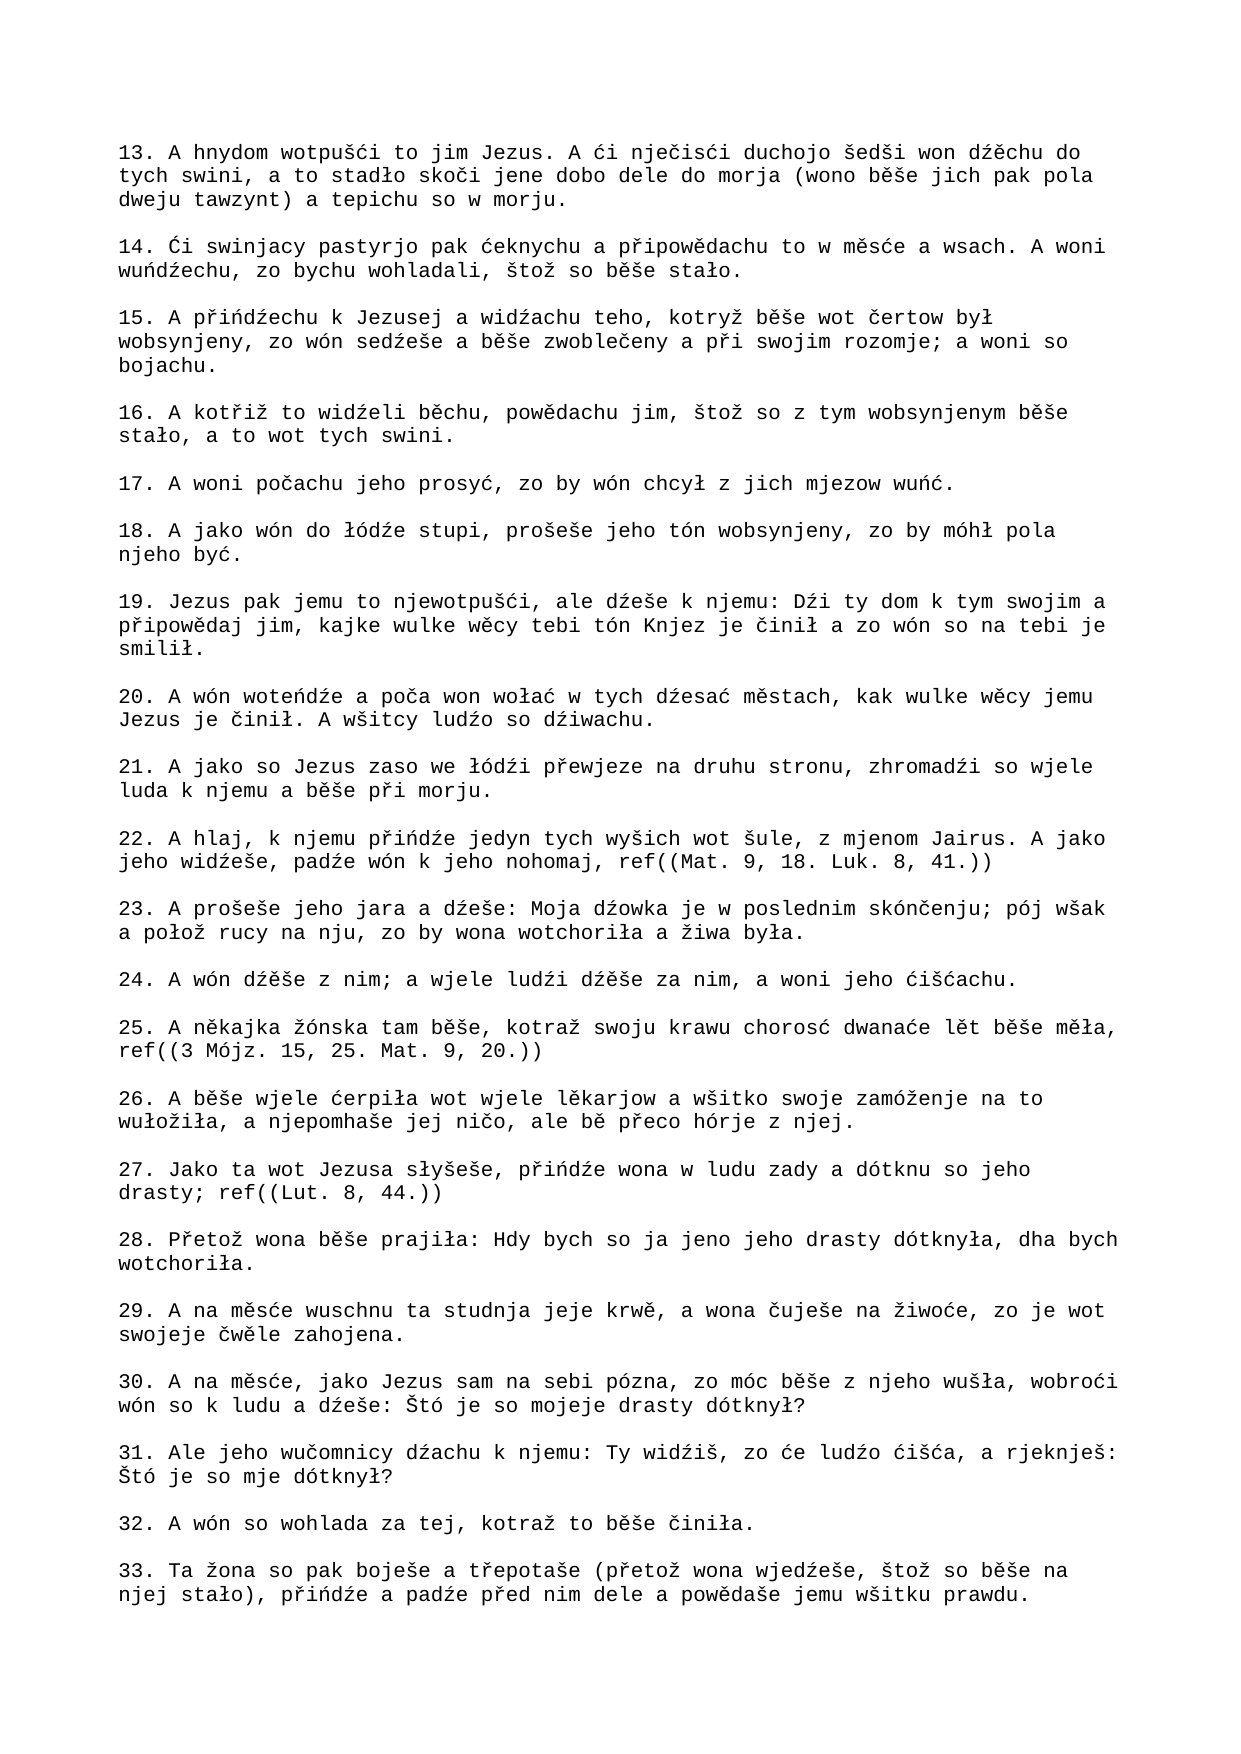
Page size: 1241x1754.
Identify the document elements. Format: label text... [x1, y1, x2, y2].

text 20. A wón woteńdźe a poča won wołać w tych dźesać městach, kak wulke wěcy jemu Jezus je činił. A wšitcy ludźo so dźiwachu. [118, 686, 1122, 733]
text 25. A někajka žónska tam běše, kotraž swoju krawu chorosć dwanaće lět běše měła, ref((3 Mójz. 15, 25. Mat. 9, 20.)) [118, 1017, 1122, 1064]
text 29. A na měsće wuschnu ta studnja jeje krwě, a wona čuješe na žiwoće, zo je wot swojeje čwěle zahojena. [118, 1300, 1122, 1348]
text 27. Jako ta wot Jezusa słyšeše, přińdźe wona w ludu zady a dótknu so jeho drasty; ref((Lut. 8, 44.)) [118, 1158, 1122, 1206]
text 30. A na měsće, jako Jezus sam na sebi pózna, zo móc běše z njeho wušła, wobroći wón so k ludu a dźeše: Štó je so mojeje drasty dótknył? [118, 1371, 1122, 1419]
text 22. A hlaj, k njemu přińdźe jedyn tych wyšich wot šule, z mjenom Jairus. A jako jeho widźeše, padźe wón k jeho nohomaj, ref((Mat. 9, 18. Luk. 8, 41.)) [118, 827, 1122, 875]
text 19. Jezus pak jemu to njewotpušći, ale dźeše k njemu: Dźi ty dom k tym swojim a připowědaj jim, kajke wulke wěcy tebi tón Knjez je činił a zo wón so na tebi je smilił. [118, 591, 1122, 662]
text 14. Ći swinjacy pastyrjo pak ćeknychu a připowědachu to w měsće a wsach. A woni wuńdźechu, zo bychu wohladali, štož so běše stało. [118, 236, 1122, 284]
text 15. A přińdźechu k Jezusej a widźachu teho, kotryž běše wot čertow był wobsynjeny, zo wón sedźeše a běše zwoblečeny a při swojim rozomje; a woni so bojachu. [118, 307, 1122, 378]
text 23. A prošeše jeho jara a dźeše: Moja dźowka je w poslednim skónčenju; pój wšak a połož rucy na nju, zo by wona wotchoriła a žiwa była. [118, 898, 1122, 946]
text 26. A běše wjele ćerpiła wot wjele lěkarjow a wšitko swoje zamóženje na to wułožiła, a njepomhaše jej ničo, ale bě přeco hórje z njej. [118, 1088, 1122, 1135]
text 31. Ale jeho wučomnicy dźachu k njemu: Ty widźiš, zo će ludźo ćišća, a rjeknješ: Štó je so mje dótknył? [118, 1442, 1122, 1489]
text 24. A wón dźěše z nim; a wjele ludźi dźěše za nim, a woni jeho ćišćachu. [118, 969, 1122, 993]
text 16. A kotřiž to widźeli běchu, powědachu jim, štož so z tym wobsynjenym běše stało, a to wot tych swini. [118, 402, 1122, 449]
text 18. A jako wón do łódźe stupi, prošeše jeho tón wobsynjeny, zo by móhł pola njeho być. [118, 520, 1122, 567]
text 32. A wón so wohlada za tej, kotraž to běše činiła. [118, 1513, 1122, 1537]
text 17. A woni počachu jeho prosyć, zo by wón chcył z jich mjezow wuńć. [118, 473, 1122, 496]
text 33. Ta žona so pak boješe a třepotaše (přetož wona wjedźeše, štož so běše na njej stało), přińdźe a padźe před nim dele a powědaše jemu wšitku prawdu. [118, 1561, 1122, 1608]
text 21. A jako so Jezus zaso we łódźi přewjeze na druhu stronu, zhromadźi so wjele luda k njemu a běše při morju. [118, 757, 1122, 804]
text 28. Přetož wona běše prajiła: Hdy bych so ja jeno jeho drasty dótknyła, dha bych wotchoriła. [118, 1229, 1122, 1277]
text 13. A hnydom wotpušći to jim Jezus. A ći nječisći duchojo šedši won dźěchu do tych swini, a to stadło skoči jene dobo dele do morja (wono běše jich pak pola dweju tawzynt) a tepichu so w morju. [118, 142, 1122, 213]
